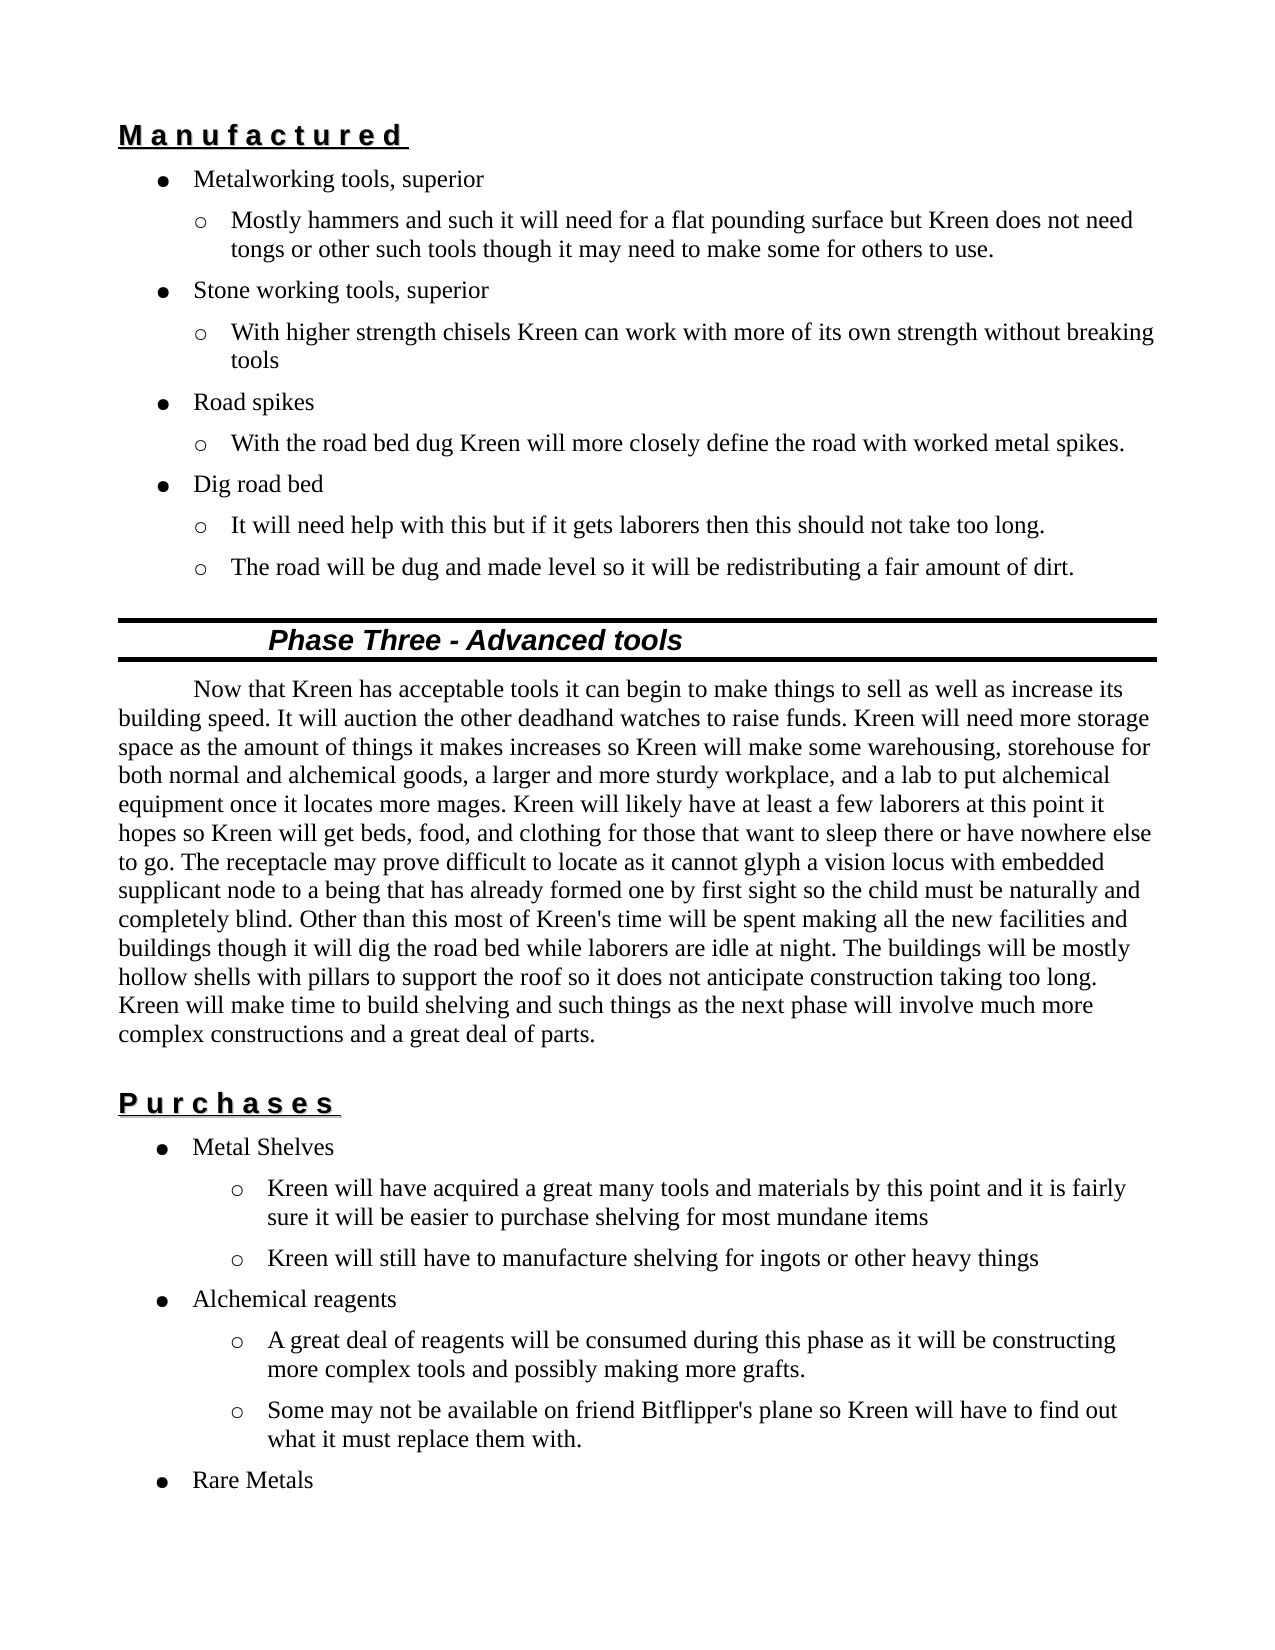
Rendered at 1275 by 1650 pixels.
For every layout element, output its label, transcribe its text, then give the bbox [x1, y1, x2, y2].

list Stone working tools, superior [156, 275, 1157, 304]
list Metal Shelves [154, 1132, 1157, 1160]
list Dig road bed [156, 469, 1157, 498]
list Rare Metals [154, 1465, 1157, 1494]
list Road spikes [156, 387, 1157, 415]
list It will need help with this but if it gets laborers then this should not take too long. [193, 510, 1157, 539]
list Metalworking tools, superior [156, 164, 1157, 193]
subtitle Phase Three - Advanced tools [118, 623, 1157, 657]
subtitle Manufactured [118, 118, 1157, 152]
text Now that Kreen has acceptable tools it can begin to make things to sell as well as increase its building speed. It will auction the other deadhand watches to raise funds. Kreen will need more storage space as the amount of things it makes increases so Kreen will make some warehousing, storehouse for both normal and alchemical goods, a larger and more sturdy workplace, and a lab to put alchemical equipment once it locates more mages. Kreen will likely have at least a few laborers at this point it hopes so Kreen will get beds, food, and clothing for those that want to sleep there or have nowhere else to go. The receptacle may prove difficult to locate as it cannot glyph a vision locus with embedded supplicant node to a being that has already formed one by first sight so the child must be naturally and completely blind. Other than this most of Kreen's time will be spent making all the new facilities and buildings though it will dig the road bed while laborers are idle at night. The buildings will be mostly hollow shells with pillars to support the roof so it does not anticipate construction taking too long. Kreen will make time to build shelving and such things as the next phase will involve much more complex constructions and a great deal of parts. [118, 674, 1157, 1048]
list Kreen will still have to manufacture shelving for ingots or other heavy things [229, 1243, 1157, 1272]
list With the road bed dug Kreen will more closely define the road with worked metal spikes. [193, 428, 1157, 457]
list The road will be dug and made level so it will be redistributing a fair amount of dirt. [193, 552, 1157, 580]
list Kreen will have acquired a great many tools and materials by this point and it is fairly sure it will be easier to purchase shelving for most mundane items [229, 1173, 1157, 1230]
list With higher strength chisels Kreen can work with more of its own strength without breaking tools [193, 317, 1157, 374]
list Alchemical reagents [154, 1284, 1157, 1313]
list A great deal of reagents will be consumed during this phase as it will be constructing more complex tools and possibly making more grafts. [229, 1325, 1157, 1383]
list Some may not be available on friend Bitflipper's plane so Kreen will have to find out what it must replace them with. [229, 1395, 1157, 1453]
subtitle Purchases [118, 1086, 1157, 1119]
list Mostly hammers and such it will need for a flat pounding surface but Kreen does not need tongs or other such tools though it may need to make some for others to use. [193, 205, 1157, 263]
